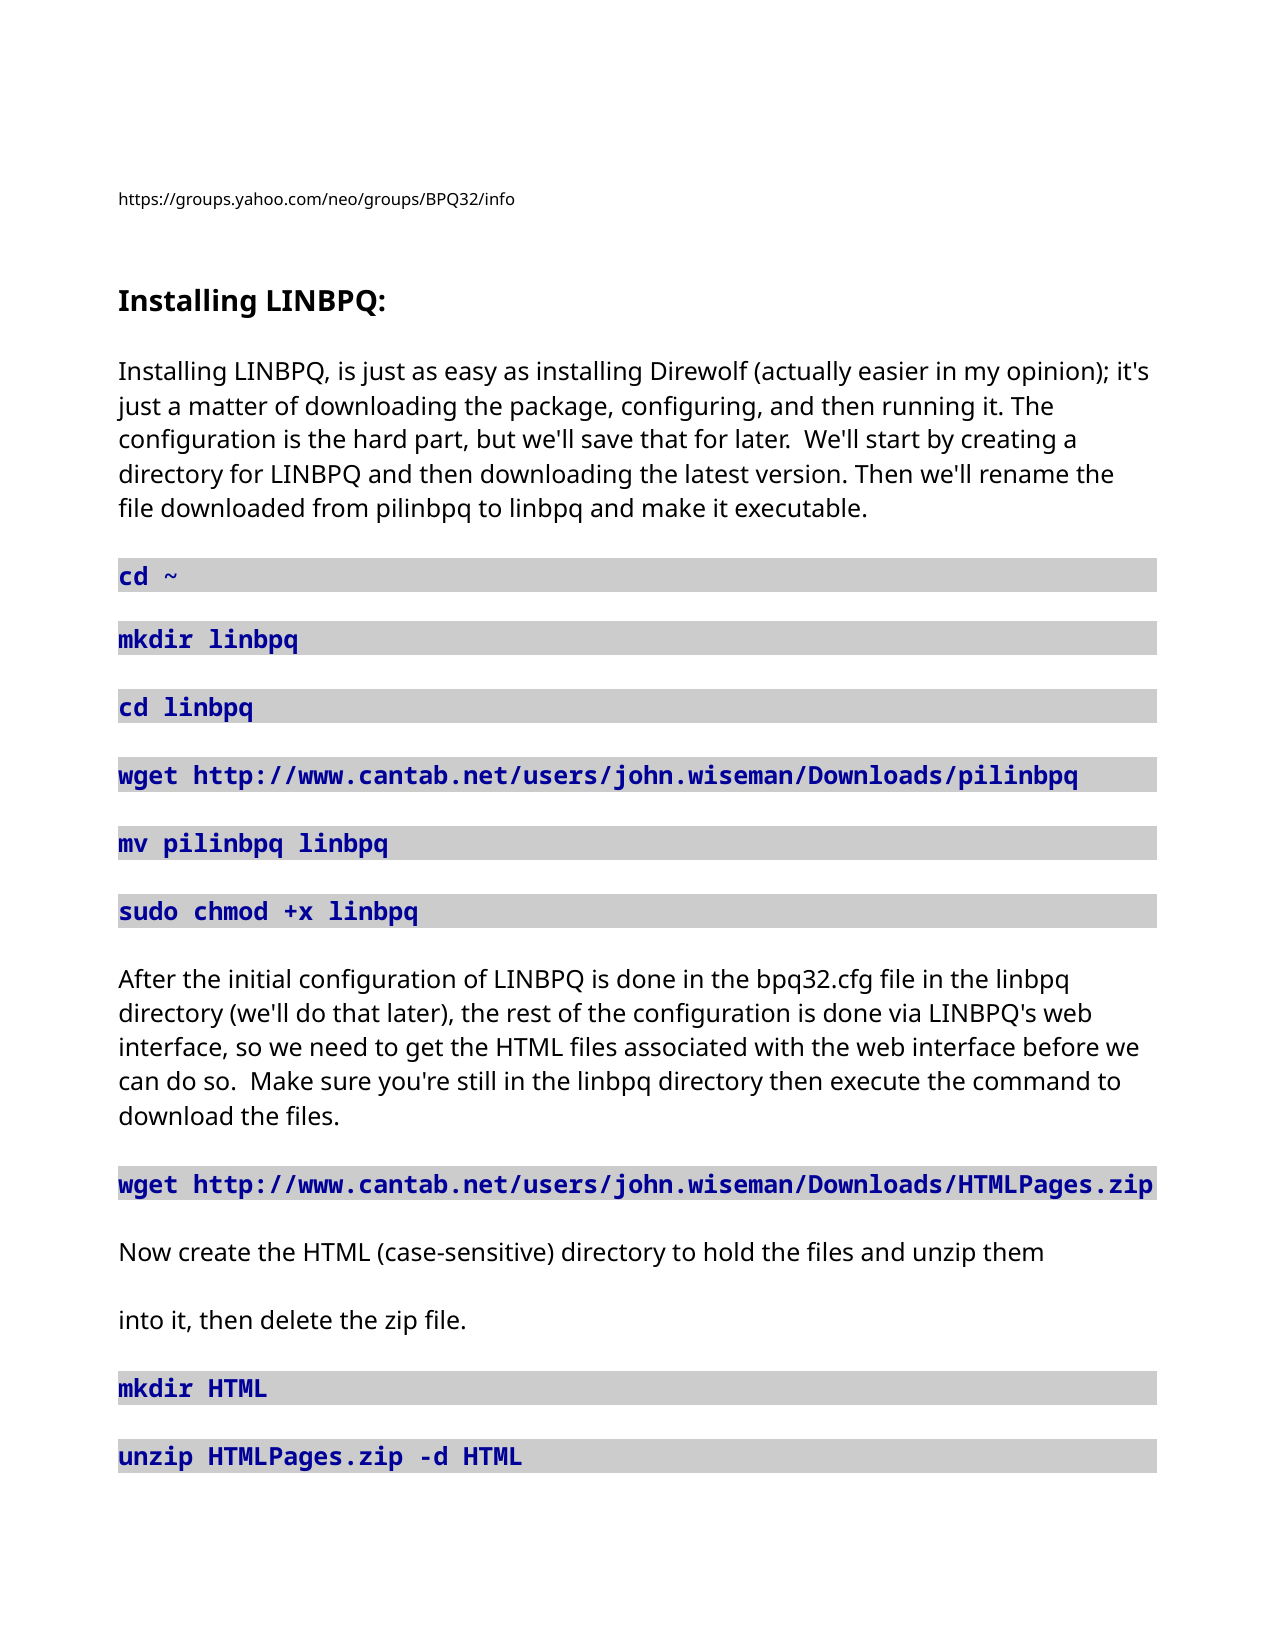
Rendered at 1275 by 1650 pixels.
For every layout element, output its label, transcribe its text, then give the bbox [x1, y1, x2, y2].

text into it, then delete the zip file. [118, 1302, 1157, 1337]
text unzip HTMLPages.zip -d HTML [118, 1439, 1157, 1473]
text cd ~ [118, 558, 1157, 592]
text mv pilinbpq linbpq [118, 826, 1157, 860]
text wget http://www.cantab.net/users/john.wiseman/Downloads/pilinbpq [118, 757, 1157, 792]
text Installing LINBPQ, is just as easy as installing Direwolf (actually easier in my opinion); it's just a matter of downloading the package, configuring, and then running it. The configuration is the hard part, but we'll save that for later. We'll start by creating a directory for LINBPQ and then downloading the latest version. Then we'll rename the file downloaded from pilinbpq to linbpq and make it executable. [118, 354, 1157, 524]
text wget http://www.cantab.net/users/john.wiseman/Downloads/HTMLPages.zip [118, 1166, 1157, 1200]
text Installing LINBPQ: [118, 280, 1157, 320]
text cd linbpq [118, 689, 1157, 723]
text Now create the HTML (case-sensitive) directory to hold the files and unzip them [118, 1234, 1157, 1268]
text sudo chmod +x linbpq [118, 894, 1157, 928]
text After the initial configuration of LINBPQ is done in the bpq32.cfg file in the linbpq directory (we'll do that later), the rest of the configuration is done via LINBPQ's web interface, so we need to get the HTML files associated with the web interface before we can do so. Make sure you're still in the linbpq directory then execute the command to download the files. [118, 962, 1157, 1132]
text mkdir linbpq [118, 621, 1157, 655]
text mkdir HTML [118, 1371, 1157, 1405]
text https://groups.yahoo.com/neo/groups/BPQ32/info [118, 178, 1157, 212]
